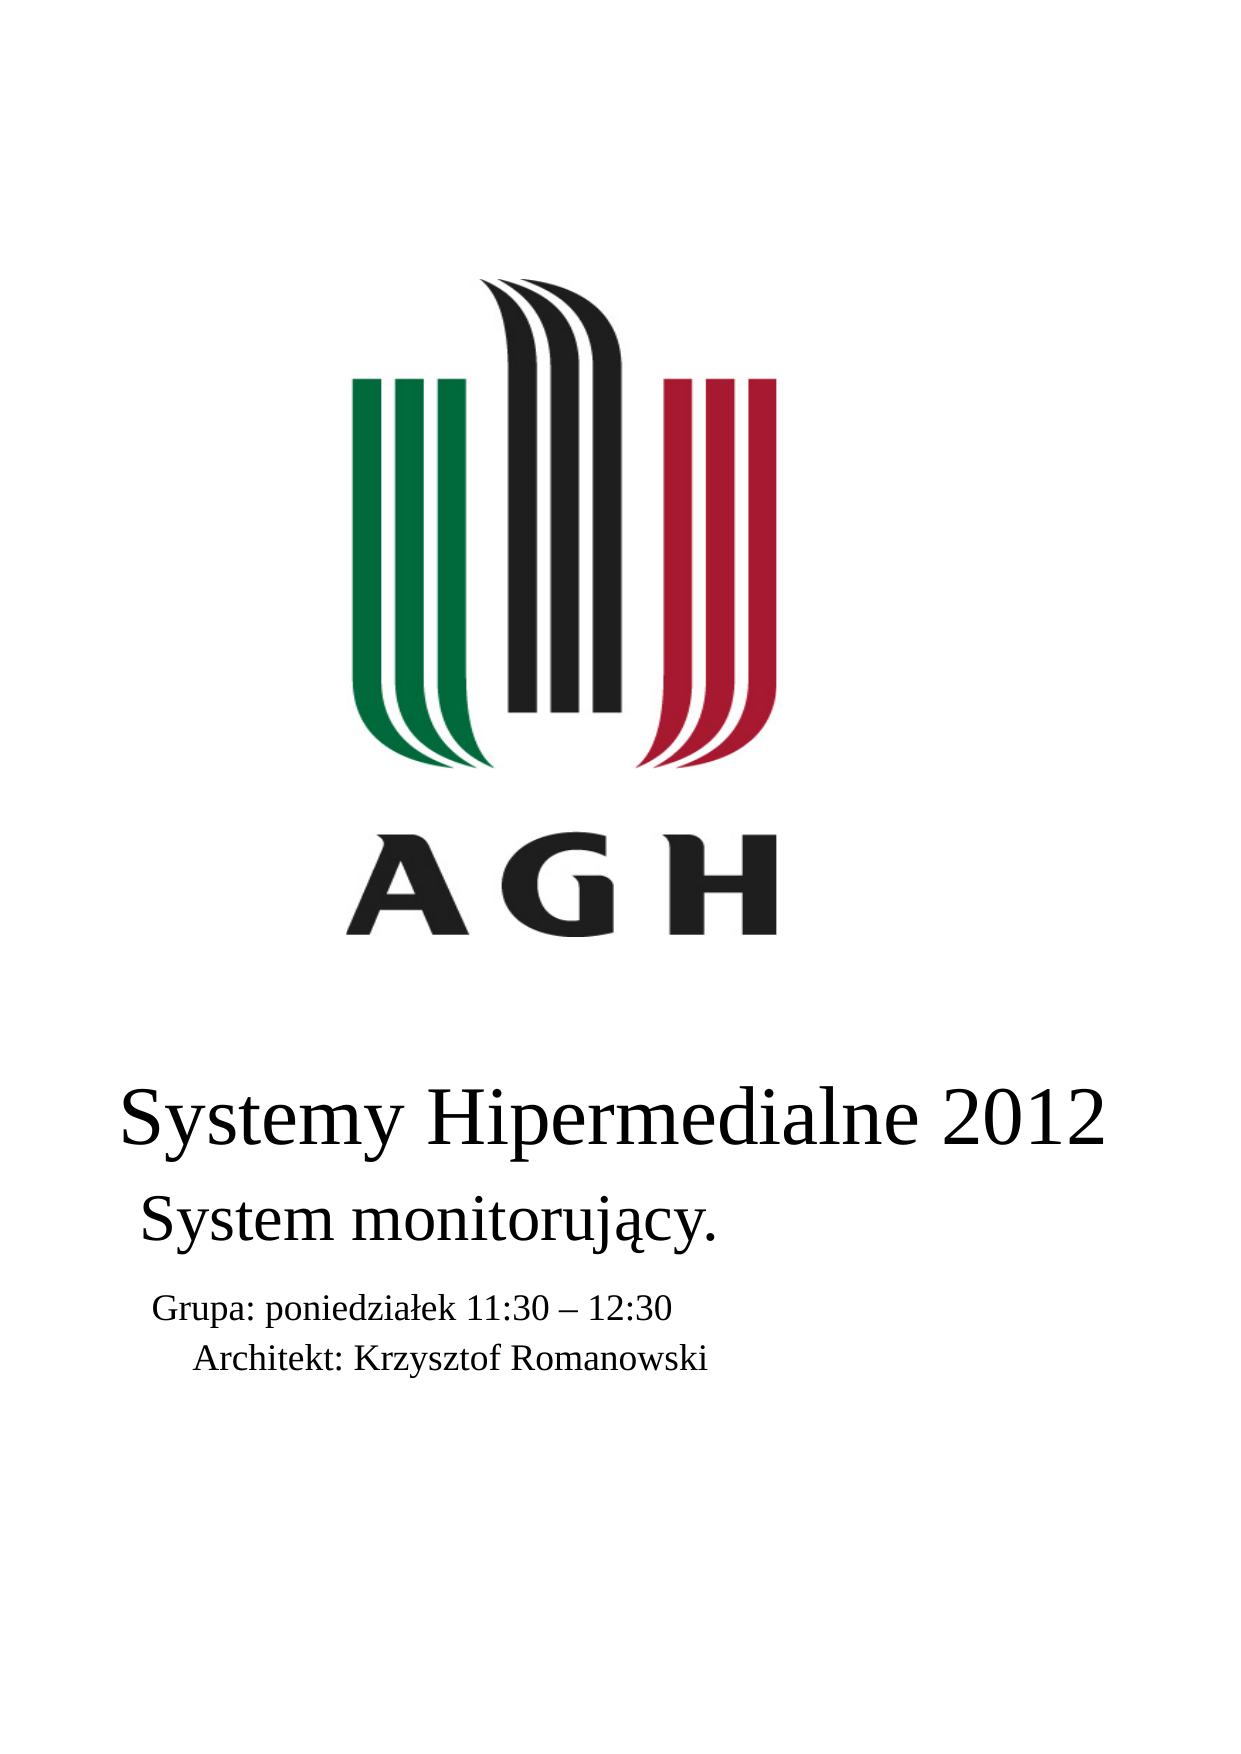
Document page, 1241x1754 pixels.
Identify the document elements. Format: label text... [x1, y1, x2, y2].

text Architekt: Krzysztof Romanowski [118, 1335, 1122, 1378]
picture [346, 279, 777, 937]
text System monitorujący. [118, 1163, 1122, 1258]
text Grupa: poniedziałek 11:30 – 12:30 [118, 1258, 1122, 1335]
text Systemy Hipermedialne 2012 [118, 1067, 1122, 1163]
